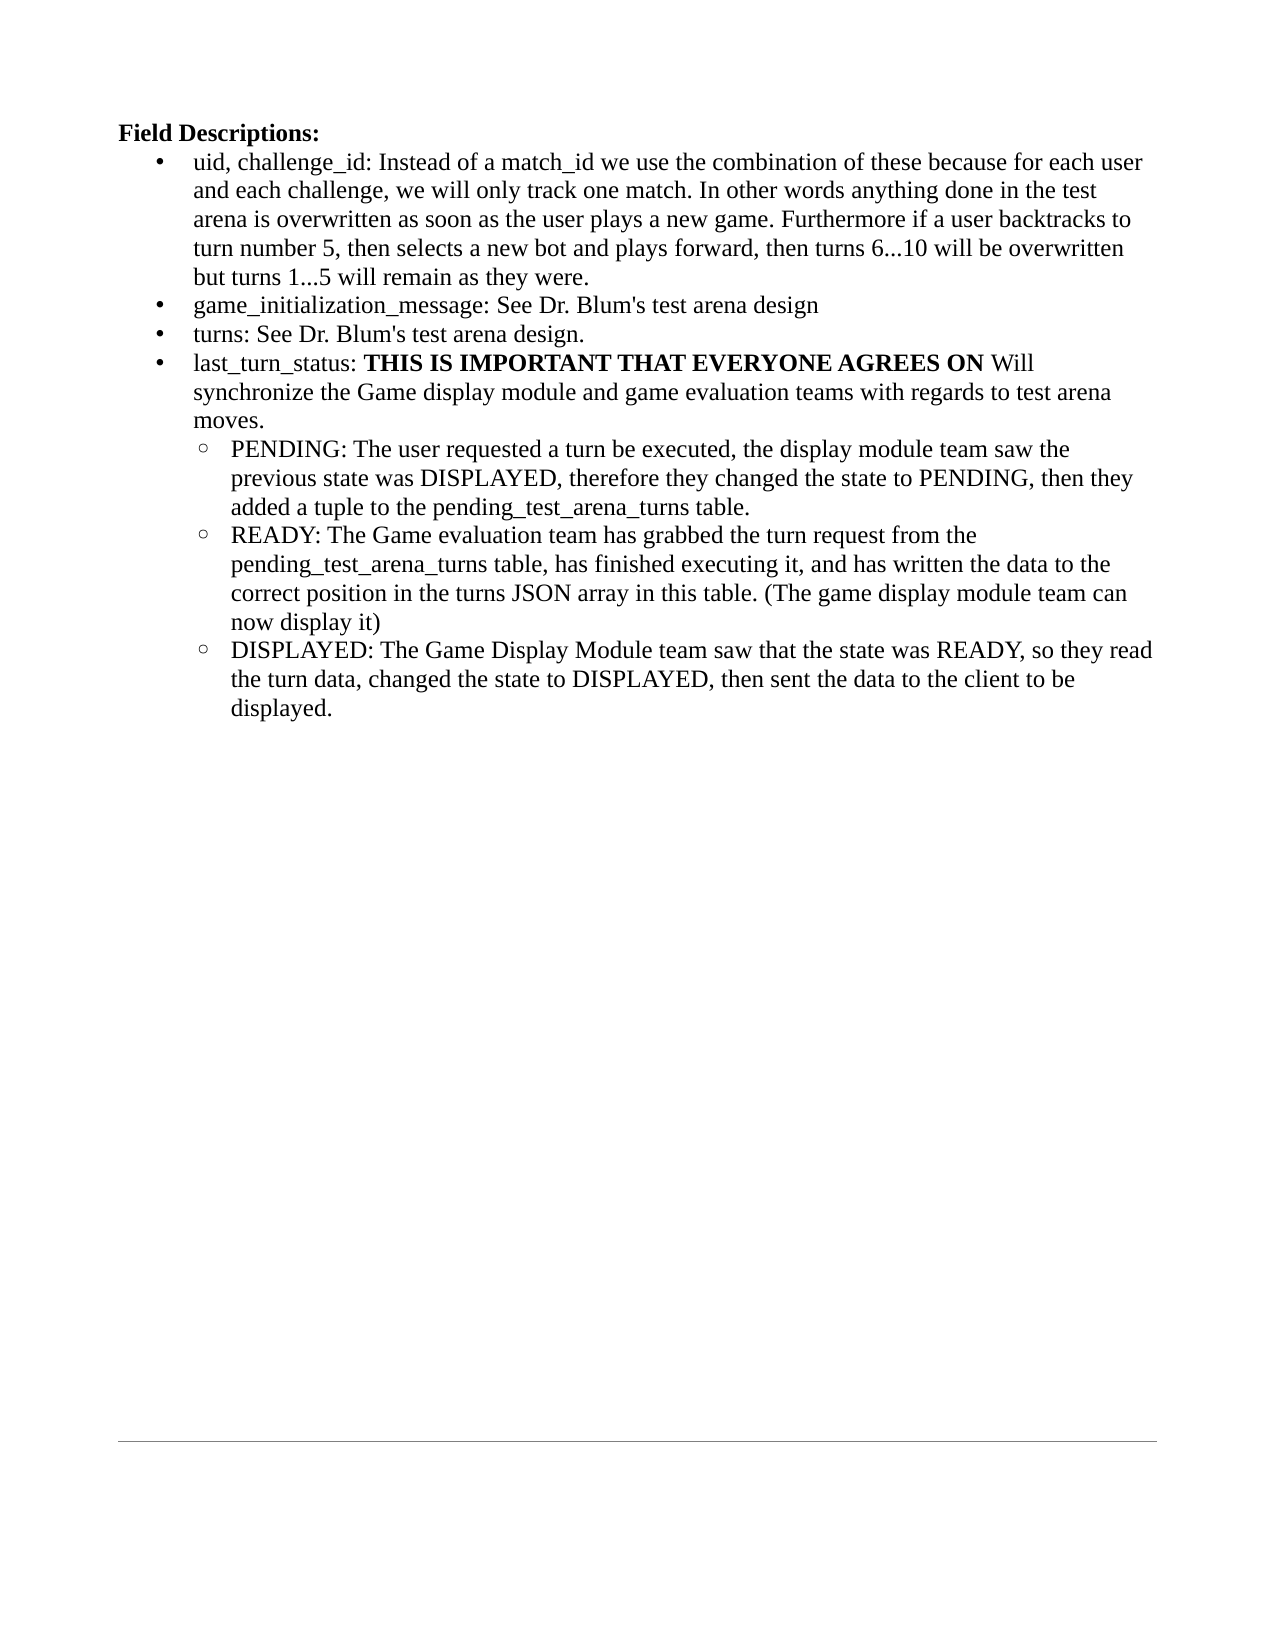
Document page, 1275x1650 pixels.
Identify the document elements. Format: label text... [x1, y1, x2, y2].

list DISPLAYED: The Game Display Module team saw that the state was READY, so they read the turn data, changed the state to DISPLAYED, then sent the data to the client to be displayed. [193, 636, 1157, 722]
list turns: See Dr. Blum's test arena design. [156, 319, 1157, 348]
list last_turn_status: THIS IS IMPORTANT THAT EVERYONE AGREES ON Will synchronize the Game display module and game evaluation teams with regards to test arena moves. [156, 348, 1157, 434]
text Field Descriptions: [118, 118, 1157, 147]
list READY: The Game evaluation team has grabbed the turn request from the pending_test_arena_turns table, has finished executing it, and has written the data to the correct position in the turns JSON array in this table. (The game display module team can now display it) [193, 521, 1157, 636]
list PENDING: The user requested a turn be executed, the display module team saw the previous state was DISPLAYED, therefore they changed the state to PENDING, then they added a tuple to the pending_test_arena_turns table. [193, 434, 1157, 521]
list game_initialization_message: See Dr. Blum's test arena design [156, 291, 1157, 319]
list uid, challenge_id: Instead of a match_id we use the combination of these because for each user and each challenge, we will only track one match. In other words anything done in the test arena is overwritten as soon as the user plays a new game. Furthermore if a user backtracks to turn number 5, then selects a new bot and plays forward, then turns 6...10 will be overwritten but turns 1...5 will remain as they were. [156, 147, 1157, 291]
